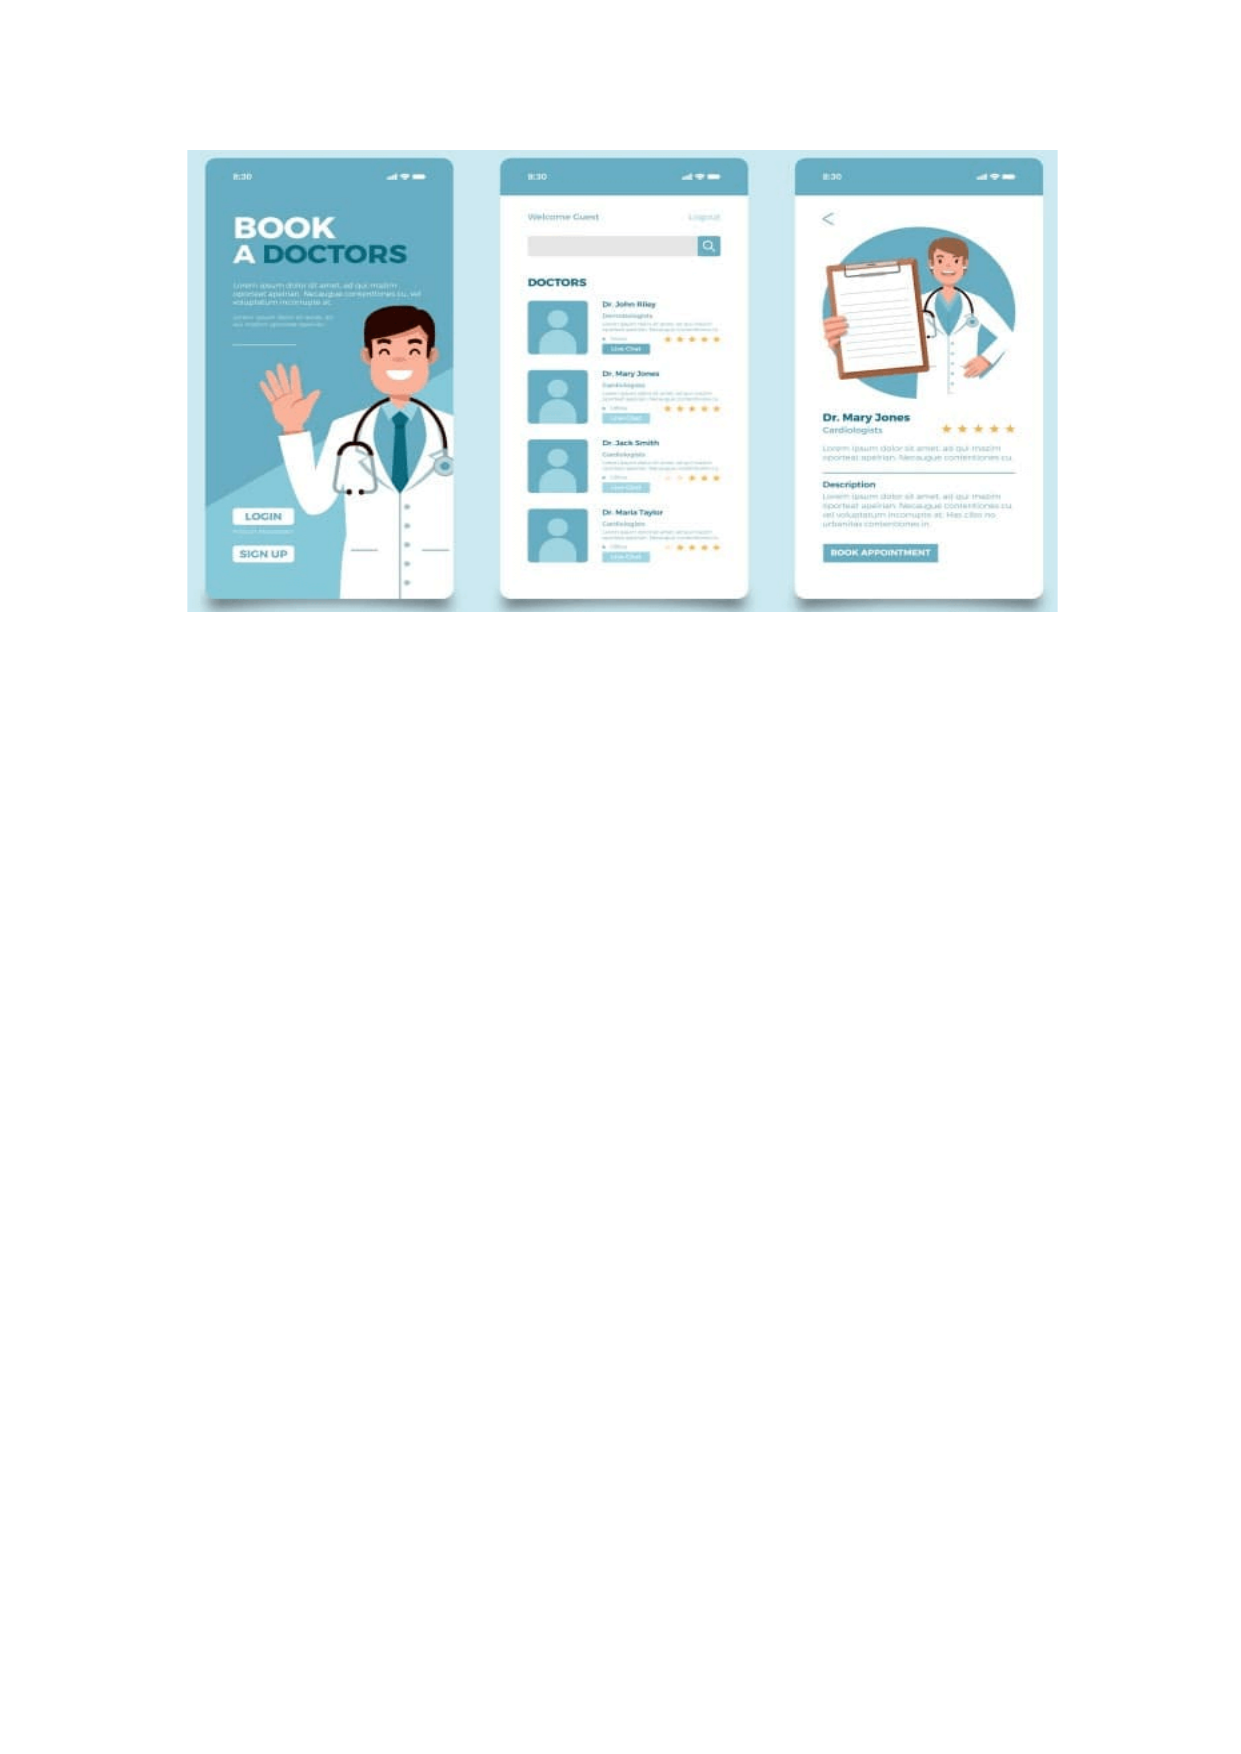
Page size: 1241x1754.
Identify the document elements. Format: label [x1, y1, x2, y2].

picture [187, 150, 1058, 612]
